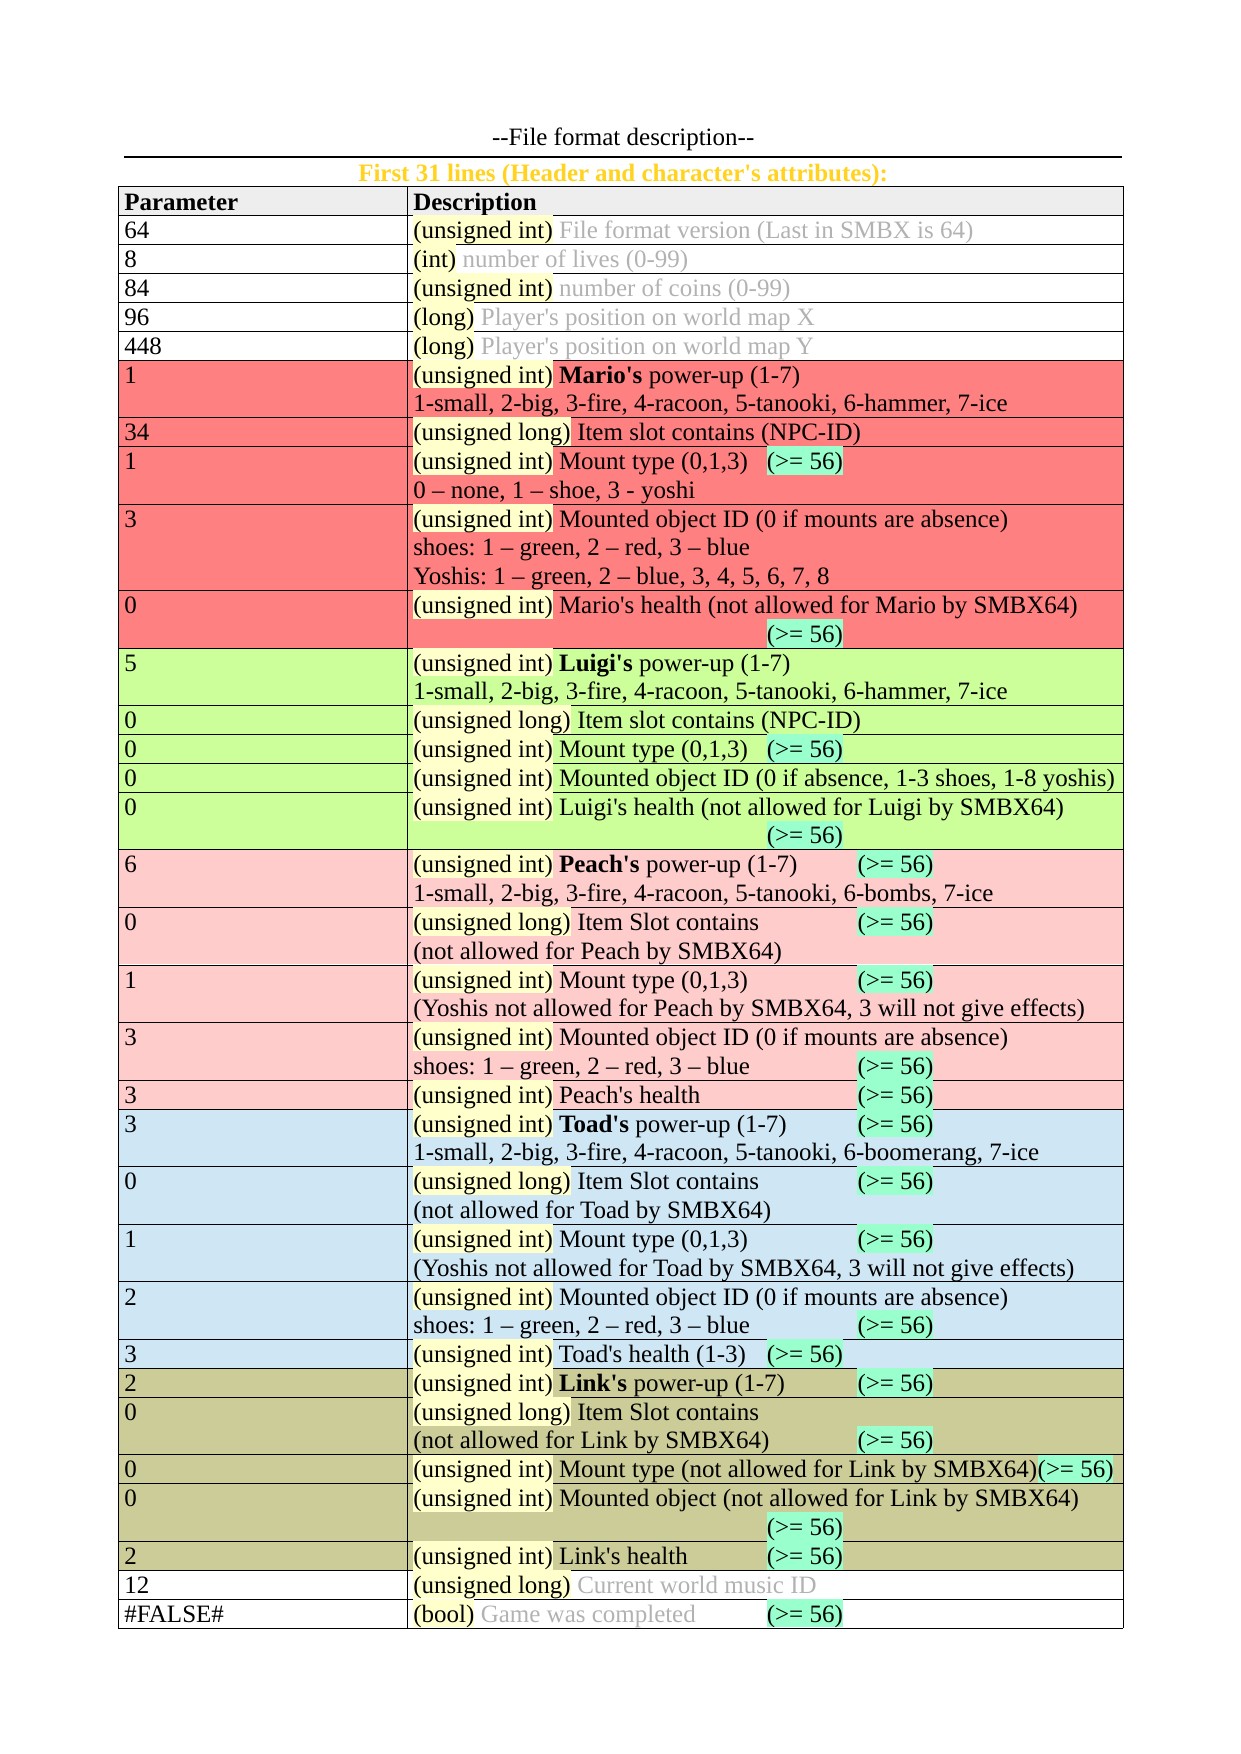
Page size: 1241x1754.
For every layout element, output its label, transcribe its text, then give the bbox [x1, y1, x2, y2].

table_cell (long) Player's position on world map X [474, 303, 1123, 331]
table_cell 0 [119, 1398, 407, 1454]
table_cell 84 [119, 274, 407, 302]
table_cell 448 [119, 332, 407, 359]
text --File format description-- [124, 118, 1122, 156]
table_cell (unsigned long) Item slot contains (NPC-ID) [571, 706, 1123, 734]
table_cell 6 [119, 850, 407, 907]
table_cell (unsigned int) Luigi's health (not allowed for Luigi by SMBX64) (>= 56) [408, 793, 1123, 849]
table_cell 3 [119, 1023, 407, 1080]
table_cell 12 [119, 1571, 407, 1598]
table_cell 0 [119, 1455, 407, 1483]
table_cell (unsigned int) Mario's power-up (1-7) 1-small, 2-big, 3-fire, 4-racoon, 5-tanooki, 6-hammer, 7-ice [408, 361, 1123, 417]
table_cell (unsigned int) Mount type (not allowed for Link by SMBX64)(>= 56) [553, 1455, 1123, 1483]
table_cell (unsigned long) Current world music ID [571, 1571, 1123, 1598]
table_cell 2 [119, 1282, 407, 1339]
table_cell (unsigned int) Mounted object ID (0 if absence, 1-3 shoes, 1-8 yoshis) [553, 764, 1123, 792]
table_cell (unsigned long) Item Slot contains (>= 56) (not allowed for Peach by SMBX64) [408, 908, 1123, 964]
table_header Description [408, 187, 1123, 215]
table_cell (unsigned int) Link's health (>= 56) [553, 1542, 1123, 1570]
text First 31 lines (Header and character's attributes): [124, 158, 1122, 186]
table_cell 0 [119, 706, 407, 734]
table_header Parameter [119, 187, 407, 215]
table_cell (unsigned long) Item slot contains (NPC-ID) [571, 418, 1123, 446]
table_cell (unsigned int) Mount type (0,1,3) (>= 56) (Yoshis not allowed for Peach by SMBX64, 3 will not give effects) [408, 966, 1123, 1022]
table_cell 3 [119, 505, 407, 590]
table_cell (unsigned int) Mount type (0,1,3) (>= 56) (Yoshis not allowed for Toad by SMBX64, 3 will not give effects) [408, 1225, 1123, 1281]
table_cell 1 [119, 966, 407, 1022]
table_cell 3 [119, 1340, 407, 1368]
table_cell (unsigned int) Mounted object ID (0 if mounts are absence) shoes: 1 – green, 2 – red, 3 – blue (>= 56) [408, 1282, 1123, 1339]
table_cell (long) Player's position on world map Y [474, 332, 1123, 359]
table_cell (unsigned int) Toad's power-up (1-7) (>= 56) 1-small, 2-big, 3-fire, 4-racoon, 5-tanooki, 6-boomerang, 7-ice [408, 1110, 1123, 1166]
table_cell 0 [119, 1167, 407, 1224]
table_cell 3 [119, 1081, 407, 1109]
table_cell 64 [119, 216, 407, 244]
table_cell (unsigned int) Mounted object ID (0 if mounts are absence) shoes: 1 – green, 2 – red, 3 – blue Yoshis: 1 – green, 2 – blue, 3, 4, 5, 6, 7, 8 [408, 505, 1123, 590]
table_cell (unsigned int) File format version (Last in SMBX is 64) [553, 216, 1123, 244]
table_cell 8 [119, 245, 407, 273]
table_cell (bool) Game was completed (>= 56) [474, 1600, 1123, 1627]
table_cell 1 [119, 447, 407, 504]
table_cell 3 [119, 1110, 407, 1166]
table_cell 2 [119, 1542, 407, 1570]
table_cell 2 [119, 1369, 407, 1397]
table_cell (unsigned int) Luigi's power-up (1-7) 1-small, 2-big, 3-fire, 4-racoon, 5-tanooki, 6-hammer, 7-ice [408, 649, 1123, 705]
table_cell (unsigned int) Mounted object (not allowed for Link by SMBX64) (>= 56) [408, 1484, 1123, 1541]
table_cell 1 [119, 361, 407, 417]
table_cell 0 [119, 793, 407, 849]
table_cell 0 [119, 908, 407, 964]
table_cell (unsigned int) Mounted object ID (0 if mounts are absence) shoes: 1 – green, 2 – red, 3 – blue (>= 56) [408, 1023, 1123, 1080]
table_cell 5 [119, 649, 407, 705]
table_cell 0 [119, 1484, 407, 1541]
table_cell (unsigned int) Peach's health (>= 56) [553, 1081, 1123, 1109]
table_cell #FALSE# [119, 1600, 407, 1627]
table_cell (unsigned long) Item Slot contains (not allowed for Link by SMBX64) (>= 56) [408, 1398, 1123, 1454]
table_cell 34 [119, 418, 407, 446]
table_cell (unsigned int) Mario's health (not allowed for Mario by SMBX64) (>= 56) [408, 591, 1123, 648]
table_cell 1 [119, 1225, 407, 1281]
table_cell (unsigned int) number of coins (0-99) [553, 274, 1123, 302]
table_cell (unsigned int) Mount type (0,1,3) (>= 56) 0 – none, 1 – shoe, 3 - yoshi [408, 447, 1123, 504]
table_cell 0 [119, 735, 407, 763]
table_cell 96 [119, 303, 407, 331]
table_cell (unsigned long) Item Slot contains (>= 56) (not allowed for Toad by SMBX64) [408, 1167, 1123, 1224]
table_cell (unsigned int) Peach's power-up (1-7) (>= 56) 1-small, 2-big, 3-fire, 4-racoon, 5-tanooki, 6-bombs, 7-ice [408, 850, 1123, 907]
table_cell (unsigned int) Toad's health (1-3) (>= 56) [553, 1340, 1123, 1368]
table_cell (unsigned int) Mount type (0,1,3) (>= 56) [553, 735, 1123, 763]
table_cell 0 [119, 591, 407, 648]
table_cell (unsigned int) Link's power-up (1-7) (>= 56) [553, 1369, 1123, 1397]
table_cell 0 [119, 764, 407, 792]
table_cell (int) number of lives (0-99) [456, 245, 1123, 273]
